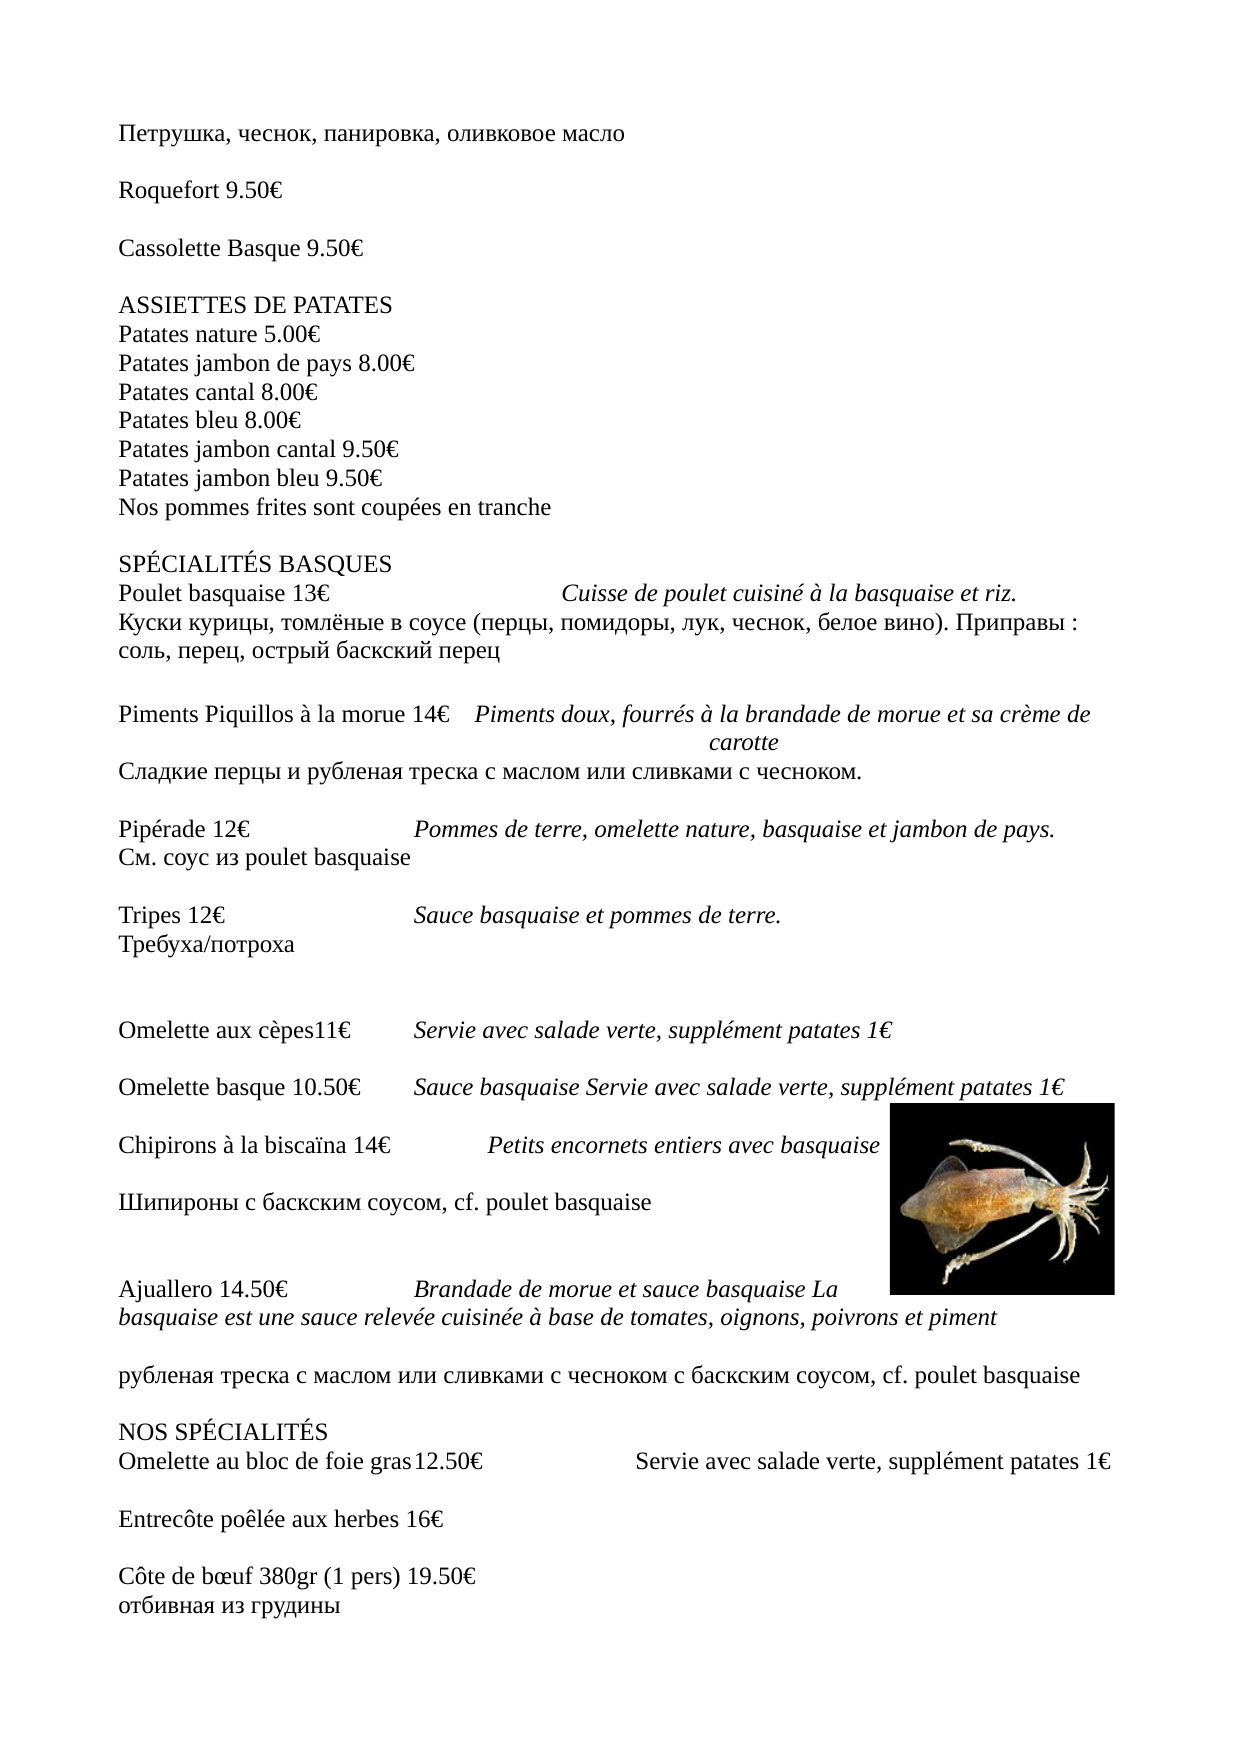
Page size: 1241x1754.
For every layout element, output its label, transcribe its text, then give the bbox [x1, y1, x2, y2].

text NOS SPÉCIALITÉS [118, 1417, 1122, 1446]
picture [889, 1103, 1115, 1295]
text Omelette basque 10.50€ Sauce basquaise Servie avec salade verte, supplément patates 1€ [118, 1072, 1122, 1101]
text Poulet basquaise 13€ Cuisse de poulet cuisiné à la basquaise et riz. [118, 578, 1122, 607]
text ASSIETTES DE PATATES [118, 291, 1122, 319]
text Ajuallero 14.50€ Brandade de morue et sauce basquaise La basquaise est une sauce relevée cuisinée à base de tomates, oignons, poivrons et piment [118, 1274, 1122, 1331]
text Patates jambon bleu 9.50€ [118, 463, 1122, 492]
text Cassolette Basque 9.50€ [118, 233, 1122, 262]
text Patates bleu 8.00€ [118, 406, 1122, 434]
text Шипироны с баскским соусом, cf. poulet basquaise [118, 1187, 889, 1216]
text Chipirons à la biscaïna 14€ Petits encornets entiers avec basquaise [118, 1130, 889, 1159]
text рубленая треска с маслом или сливками с чесноком с баскским соусом, cf. poulet basquaise [118, 1360, 1122, 1389]
text Omelette aux cèpes11€ Servie avec salade verte, supplément patates 1€ [118, 1015, 1122, 1044]
text Куски курицы, томлёные в соусе (перцы, помидоры, лук, чеснок, белое вино). Приправы : соль, перец, острый баскский перец [118, 607, 1122, 664]
text Pipérade 12€ Pommes de terre, omelette nature, basquaise et jambon de pays. См. соус из poulet basquaise [118, 814, 1122, 871]
text Nos pommes frites sont coupées en tranche [118, 492, 1122, 521]
text Tripes 12€ Sauce basquaise et pommes de terre. [118, 900, 1122, 929]
text Patates jambon cantal 9.50€ [118, 434, 1122, 463]
text Сладкие перцы и рубленая треска с маслом или сливками с чесноком. [118, 756, 1122, 785]
text SPÉCIALITÉS BASQUES [118, 549, 1122, 578]
text Patates jambon de pays 8.00€ [118, 348, 1122, 377]
text Piments Piquillos à la morue 14€ Piments doux, fourrés à la brandade de morue et sa crème de carotte [118, 699, 1122, 756]
text Patates cantal 8.00€ [118, 377, 1122, 406]
text Omelette au bloc de foie gras 12.50€ Servie avec salade verte, supplément patates 1€ [118, 1446, 1122, 1475]
text Петрушка, чеснок, панировка, оливковое масло [118, 118, 1122, 147]
text Roquefort 9.50€ [118, 176, 1122, 204]
text Требуха/потроха [118, 929, 1122, 957]
text Côte de bœuf 380gr (1 pers) 19.50€ [118, 1561, 1122, 1590]
text отбивная из грудины [118, 1590, 1122, 1619]
text Patates nature 5.00€ [118, 319, 1122, 348]
text Entrecôte poêlée aux herbes 16€ [118, 1504, 1122, 1532]
